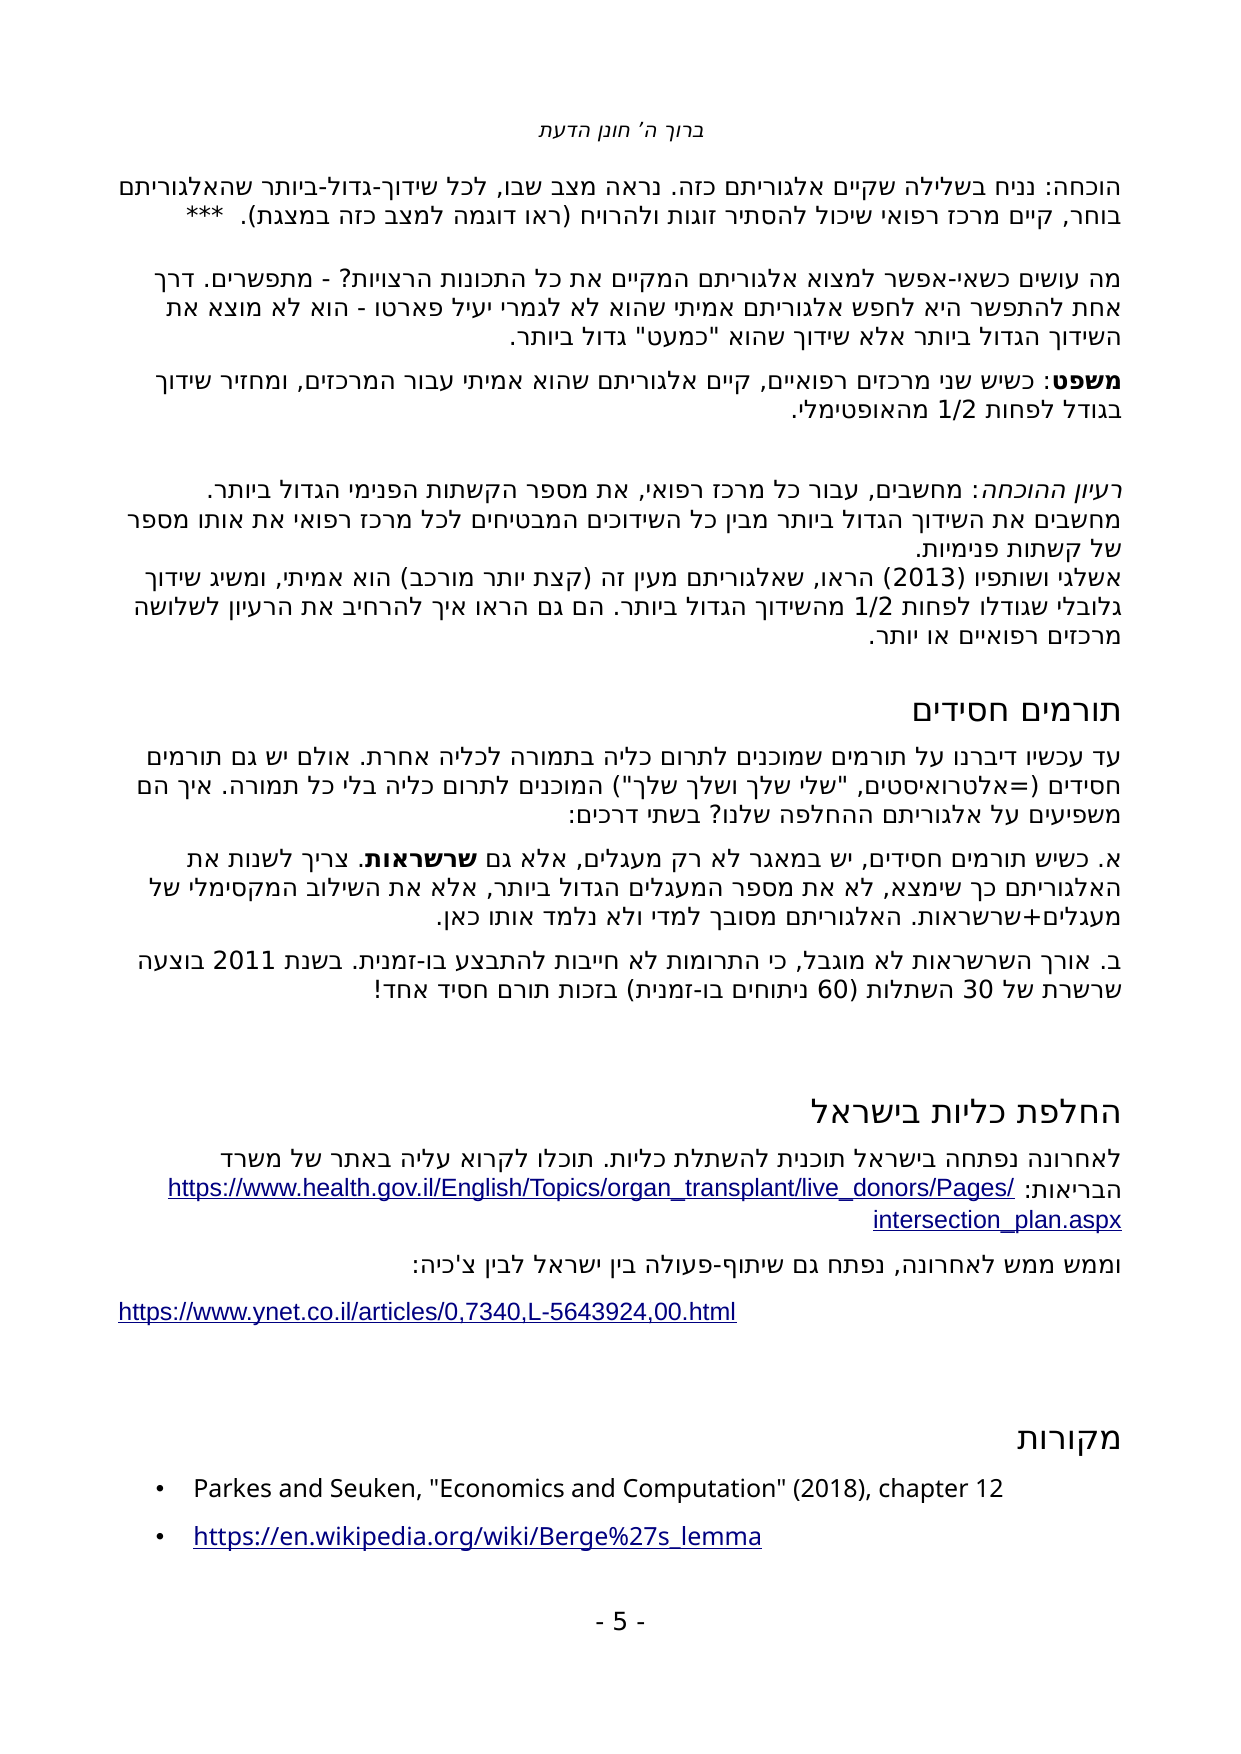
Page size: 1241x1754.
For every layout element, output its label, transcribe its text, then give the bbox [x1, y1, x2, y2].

text https://www.ynet.co.il/articles/0,7340,L-5643924,00.html [118, 1297, 1122, 1326]
subtitle מקורות [118, 1419, 1122, 1458]
subtitle החלפת כליות בישראל [118, 1092, 1122, 1131]
text אשלגי ושותפיו (2013) הראו, שאלגוריתם מעין זה (קצת יותר מורכב) הוא אמיתי, ומשיג שידוך גלובלי שגודלו לפחות 1/2 מהשידוך הגדול ביותר. הם גם הראו איך להרחיב את הרעיון לשלושה מרכזים רפואיים או יותר. [118, 563, 1122, 651]
text וממש ממש לאחרונה, נפתח גם שיתוף-פעולה בין ישראל לבין צ'כיה: [118, 1251, 1122, 1282]
text ב. אורך השרשראות לא מוגבל, כי התרומות לא חייבות להתבצע בו-זמנית. בשנת 2011 בוצעה שרשרת של 30 השתלות (60 ניתוחים בו-זמנית) בזכות תורם חסיד אחד! [118, 946, 1122, 1004]
text לאחרונה נפתחה בישראל תוכנית להשתלת כליות. תוכלו לקרוא עליה באתר של משרד הבריאות: https://www.health.gov.il/English/Topics/organ_transplant/live_donors/Pages/intersection_plan.aspx [118, 1144, 1122, 1236]
subtitle תורמים חסידים [118, 690, 1122, 729]
list https://en.wikipedia.org/wiki/Berge%27s_lemma [156, 1519, 1122, 1553]
text מחשבים את השידוך הגדול ביותר מבין כל השידוכים המבטיחים לכל מרכז רפואי את אותו מספר של קשתות פנימיות. [118, 505, 1122, 563]
list Parkes and Seuken, "Economics and Computation" (2018), chapter 12 [156, 1470, 1122, 1504]
text א. כשיש תורמים חסידים, יש במאגר לא רק מעגלים, אלא גם שרשראות. צריך לשנות את האלגוריתם כך שימצא, לא את מספר המעגלים הגדול ביותר, אלא את השילוב המקסימלי של מעגלים+שרשראות. האלגוריתם מסובך למדי ולא נלמד אותו כאן. [118, 844, 1122, 931]
text משפט: כשיש שני מרכזים רפואיים, קיים אלגוריתם שהוא אמיתי עבור המרכזים, ומחזיר שידוך בגודל לפחות 1/2 מהאופטימלי. [118, 366, 1122, 425]
text הוכחה: נניח בשלילה שקיים אלגוריתם כזה. נראה מצב שבו, לכל שידוך-גדול-ביותר שהאלגוריתם בוחר, קיים מרכז רפואי שיכול להסתיר זוגות ולהרויח (ראו דוגמה למצב כזה במצגת). *** [118, 172, 1122, 230]
text מה עושים כשאי-אפשר למצוא אלגוריתם המקיים את כל התכונות הרצויות? - מתפשרים. דרך אחת להתפשר היא לחפש אלגוריתם אמיתי שהוא לא לגמרי יעיל פארטו - הוא לא מוצא את השידוך הגדול ביותר אלא שידוך שהוא "כמעט" גדול ביותר. [118, 264, 1122, 352]
text עד עכשיו דיברנו על תורמים שמוכנים לתרום כליה בתמורה לכליה אחרת. אולם יש גם תורמים חסידים (=אלטרואיסטים, "שלי שלך ושלך שלך") המוכנים לתרום כליה בלי כל תמורה. איך הם משפיעים על אלגוריתם ההחלפה שלנו? בשתי דרכים: [118, 742, 1122, 829]
text רעיון ההוכחה: מחשבים, עבור כל מרכז רפואי, את מספר הקשתות הפנימי הגדול ביותר. [118, 476, 1122, 505]
